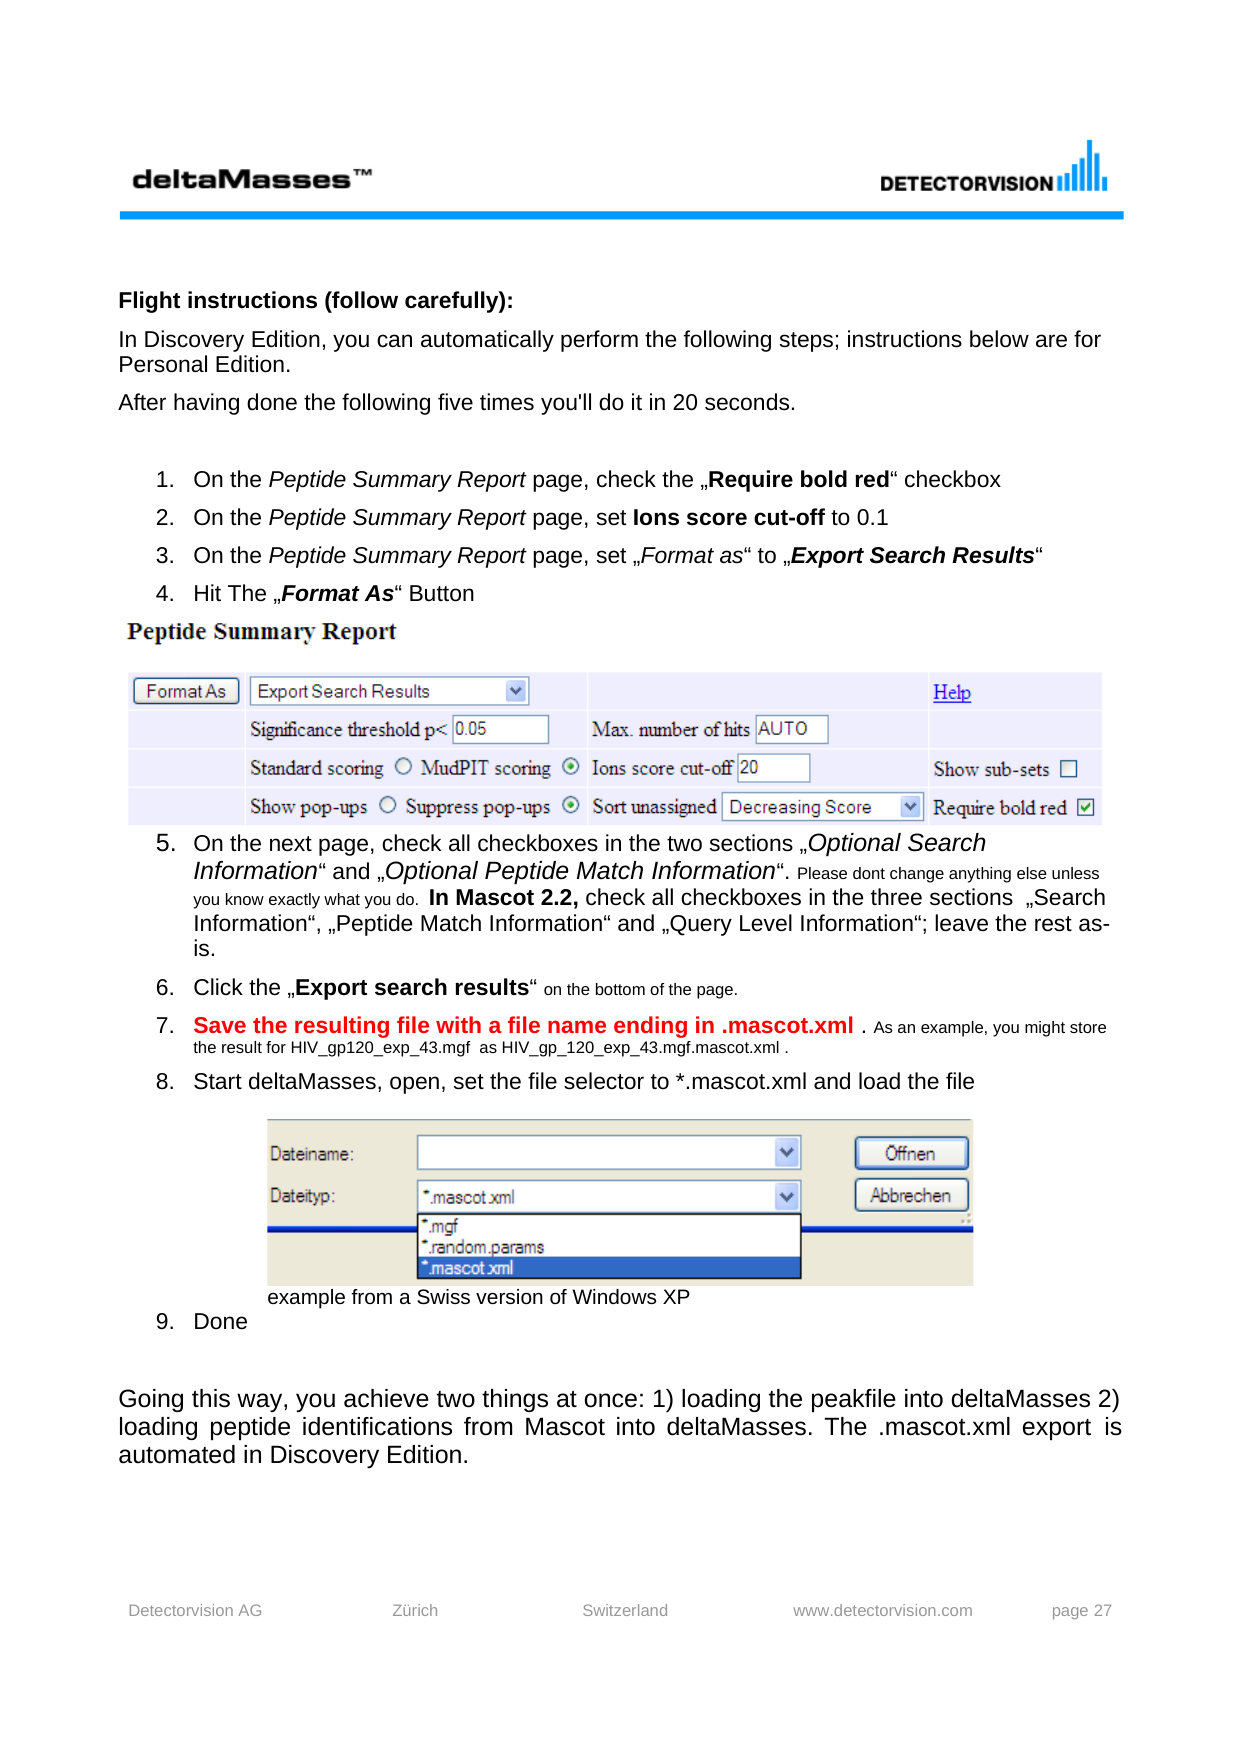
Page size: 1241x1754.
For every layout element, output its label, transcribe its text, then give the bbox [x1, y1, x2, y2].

list Done [156, 1107, 1122, 1334]
list Hit The „Format As“ Button [156, 581, 1122, 606]
text In Discovery Edition, you can automatically perform the following steps; instructions below are for Personal Edition. [118, 326, 1122, 377]
picture [121, 121, 380, 196]
list Click the „Export search results“ on the bottom of the page. [156, 974, 1122, 1000]
text After having done the following five times you'll do it in 20 seconds. [118, 390, 1122, 416]
list On the Peptide Summary Report page, set „Format as“ to „Export Search Results“ [156, 542, 1122, 568]
picture [119, 210, 1124, 221]
text Going this way, you achieve two things at once: 1) loading the peakfile into deltaMasses 2) loading peptide identifications from Mascot into deltaMasses. The .mascot.xml export is automated in Discovery Edition. [118, 1385, 1122, 1469]
list On the next page, check all checkboxes in the two sections „Optional Search Information“ and „Optional Peptide Match Information“. Please dont change anything else unless you know exactly what you do. In Mascot 2.2, check all checkboxes in the three sections „Search Information“, „Peptide Match Information“ and „Query Level Information“; leave the rest as-is. [156, 829, 1122, 962]
picture [875, 121, 1121, 196]
list example from a Swiss version of Windows XP [267, 1286, 973, 1309]
list Save the resulting file with a file name ending in .mascot.xml . As an example, you might store the result for HIV_gp120_exp_43.mgf as HIV_gp_120_exp_43.mgf.mascot.xml . [156, 1012, 1122, 1057]
list Start deltaMasses, open, set the file selector to *.mascot.xml and load the file [156, 1069, 1122, 1095]
text Flight instructions (follow carefully): [118, 288, 1122, 314]
list On the Peptide Summary Report page, check the „Require bold red“ checkbox [156, 466, 1122, 492]
list On the Peptide Summary Report page, set Ions score cut-off to 0.1 [156, 504, 1122, 530]
